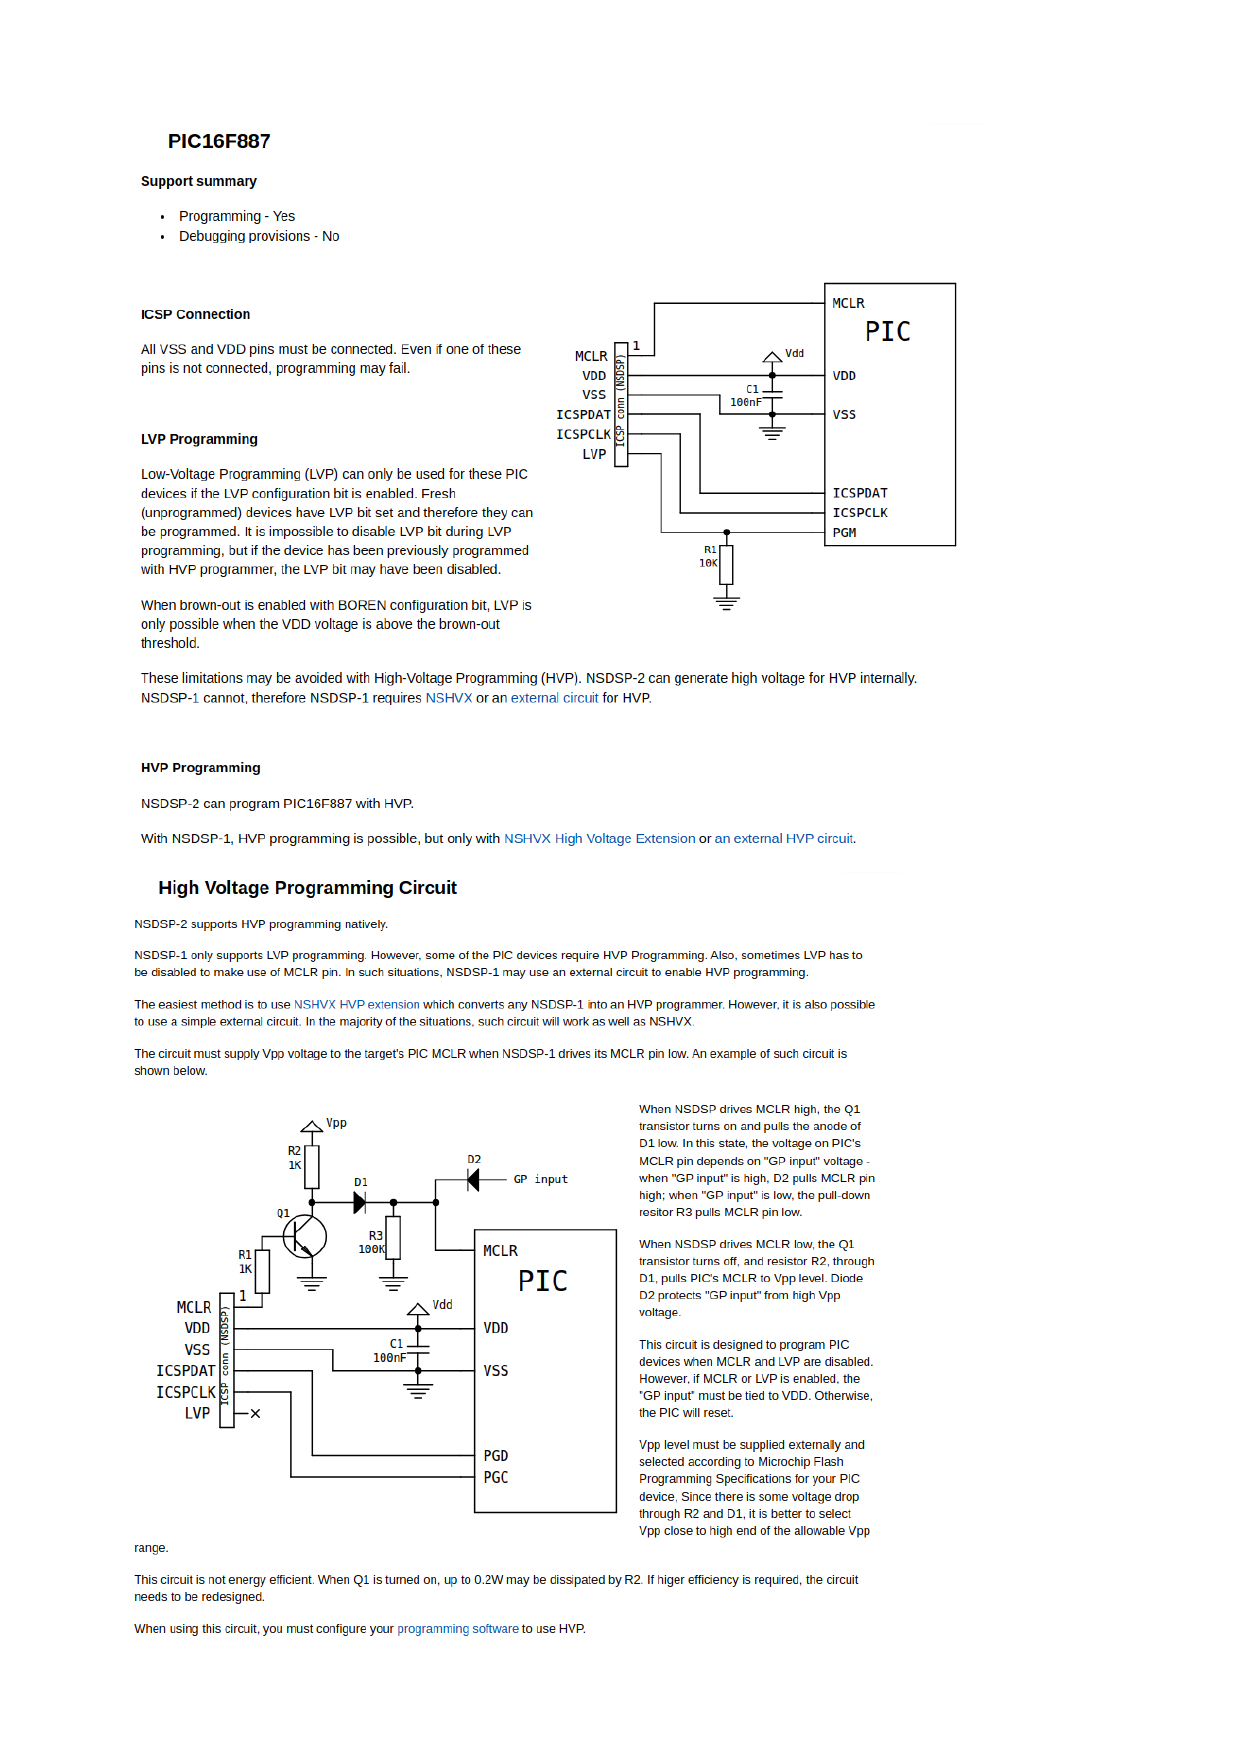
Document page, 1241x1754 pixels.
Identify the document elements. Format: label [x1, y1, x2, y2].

picture [123, 123, 988, 1640]
